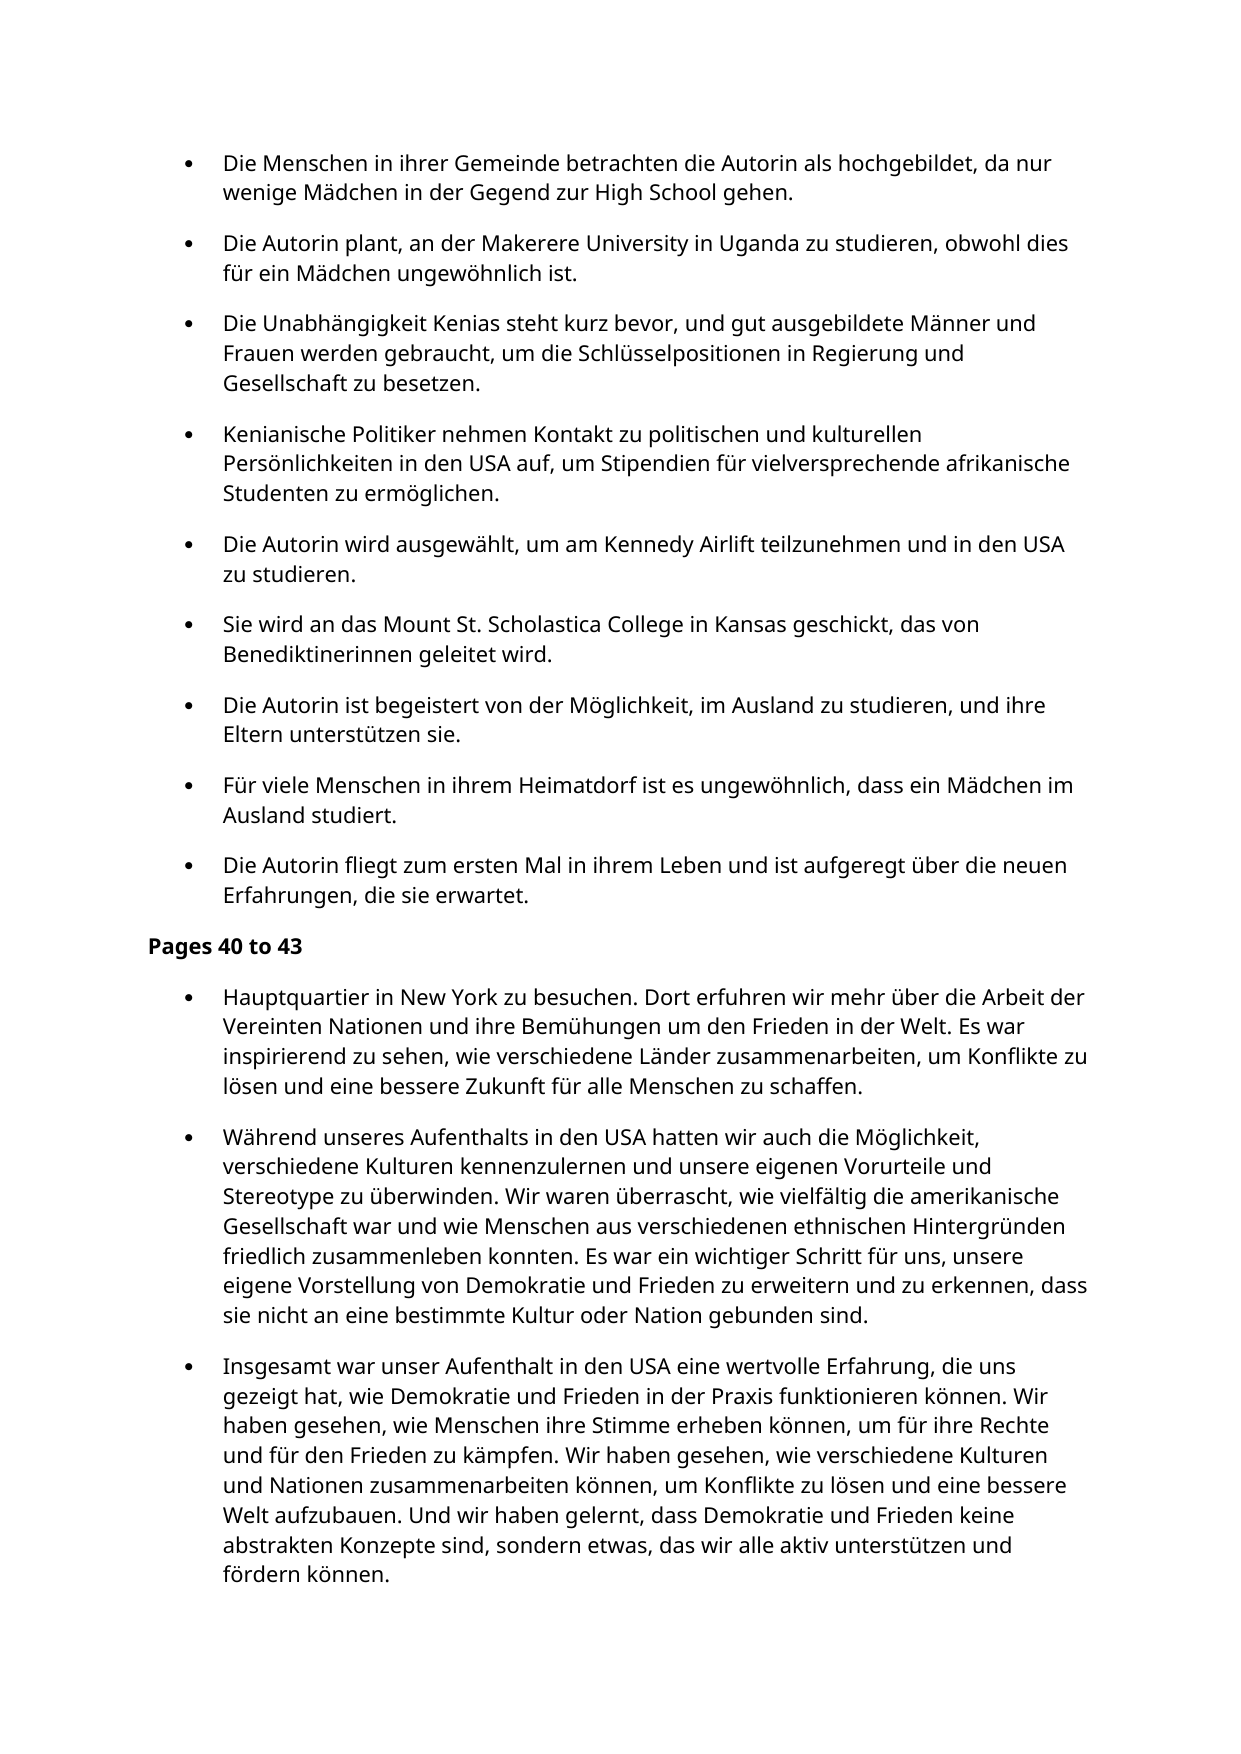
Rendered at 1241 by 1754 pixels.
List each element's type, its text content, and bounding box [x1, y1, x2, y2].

list Die Autorin ist begeistert von der Möglichkeit, im Ausland zu studieren, und ihre Eltern unterstützen sie. [185, 690, 1093, 749]
list Insgesamt war unser Aufenthalt in den USA eine wertvolle Erfahrung, die uns gezeigt hat, wie Demokratie und Frieden in der Praxis funktionieren können. Wir haben gesehen, wie Menschen ihre Stimme erheben können, um für ihre Rechte und für den Frieden zu kämpfen. Wir haben gesehen, wie verschiedene Kulturen und Nationen zusammenarbeiten können, um Konflikte zu lösen und eine bessere Welt aufzubauen. Und wir haben gelernt, dass Demokratie und Frieden keine abstrakten Konzepte sind, sondern etwas, das wir alle aktiv unterstützen und fördern können. [185, 1351, 1093, 1589]
list Die Autorin fliegt zum ersten Mal in ihrem Leben und ist aufgeregt über die neuen Erfahrungen, die sie erwartet. [185, 851, 1093, 910]
list Sie wird an das Mount St. Scholastica College in Kansas geschickt, das von Benediktinerinnen geleitet wird. [185, 609, 1093, 669]
text Pages 40 to 43 [148, 931, 1093, 961]
list Die Autorin plant, an der Makerere University in Uganda zu studieren, obwohl dies für ein Mädchen ungewöhnlich ist. [185, 228, 1093, 288]
list Kenianische Politiker nehmen Kontakt zu politischen und kulturellen Persönlichkeiten in den USA auf, um Stipendien für vielversprechende afrikanische Studenten zu ermöglichen. [185, 419, 1093, 508]
list Hauptquartier in New York zu besuchen. Dort erfuhren wir mehr über die Arbeit der Vereinten Nationen und ihre Bemühungen um den Frieden in der Welt. Es war inspirierend zu sehen, wie verschiedene Länder zusammenarbeiten, um Konflikte zu lösen und eine bessere Zukunft für alle Menschen zu schaffen. [185, 982, 1093, 1101]
list Die Unabhängigkeit Kenias steht kurz bevor, und gut ausgebildete Männer und Frauen werden gebraucht, um die Schlüsselpositionen in Regierung und Gesellschaft zu besetzen. [185, 308, 1093, 398]
list Für viele Menschen in ihrem Heimatdorf ist es ungewöhnlich, dass ein Mädchen im Ausland studiert. [185, 770, 1093, 830]
list Die Menschen in ihrer Gemeinde betrachten die Autorin als hochgebildet, da nur wenige Mädchen in der Gegend zur High School gehen. [185, 148, 1093, 207]
list Während unseres Aufenthalts in den USA hatten wir auch die Möglichkeit, verschiedene Kulturen kennenzulernen und unsere eigenen Vorurteile und Stereotype zu überwinden. Wir waren überrascht, wie vielfältig die amerikanische Gesellschaft war und wie Menschen aus verschiedenen ethnischen Hintergründen friedlich zusammenleben konnten. Es war ein wichtiger Schritt für uns, unsere eigene Vorstellung von Demokratie und Frieden zu erweitern und zu erkennen, dass sie nicht an eine bestimmte Kultur oder Nation gebunden sind. [185, 1122, 1093, 1330]
list Die Autorin wird ausgewählt, um am Kennedy Airlift teilzunehmen und in den USA zu studieren. [185, 529, 1093, 588]
